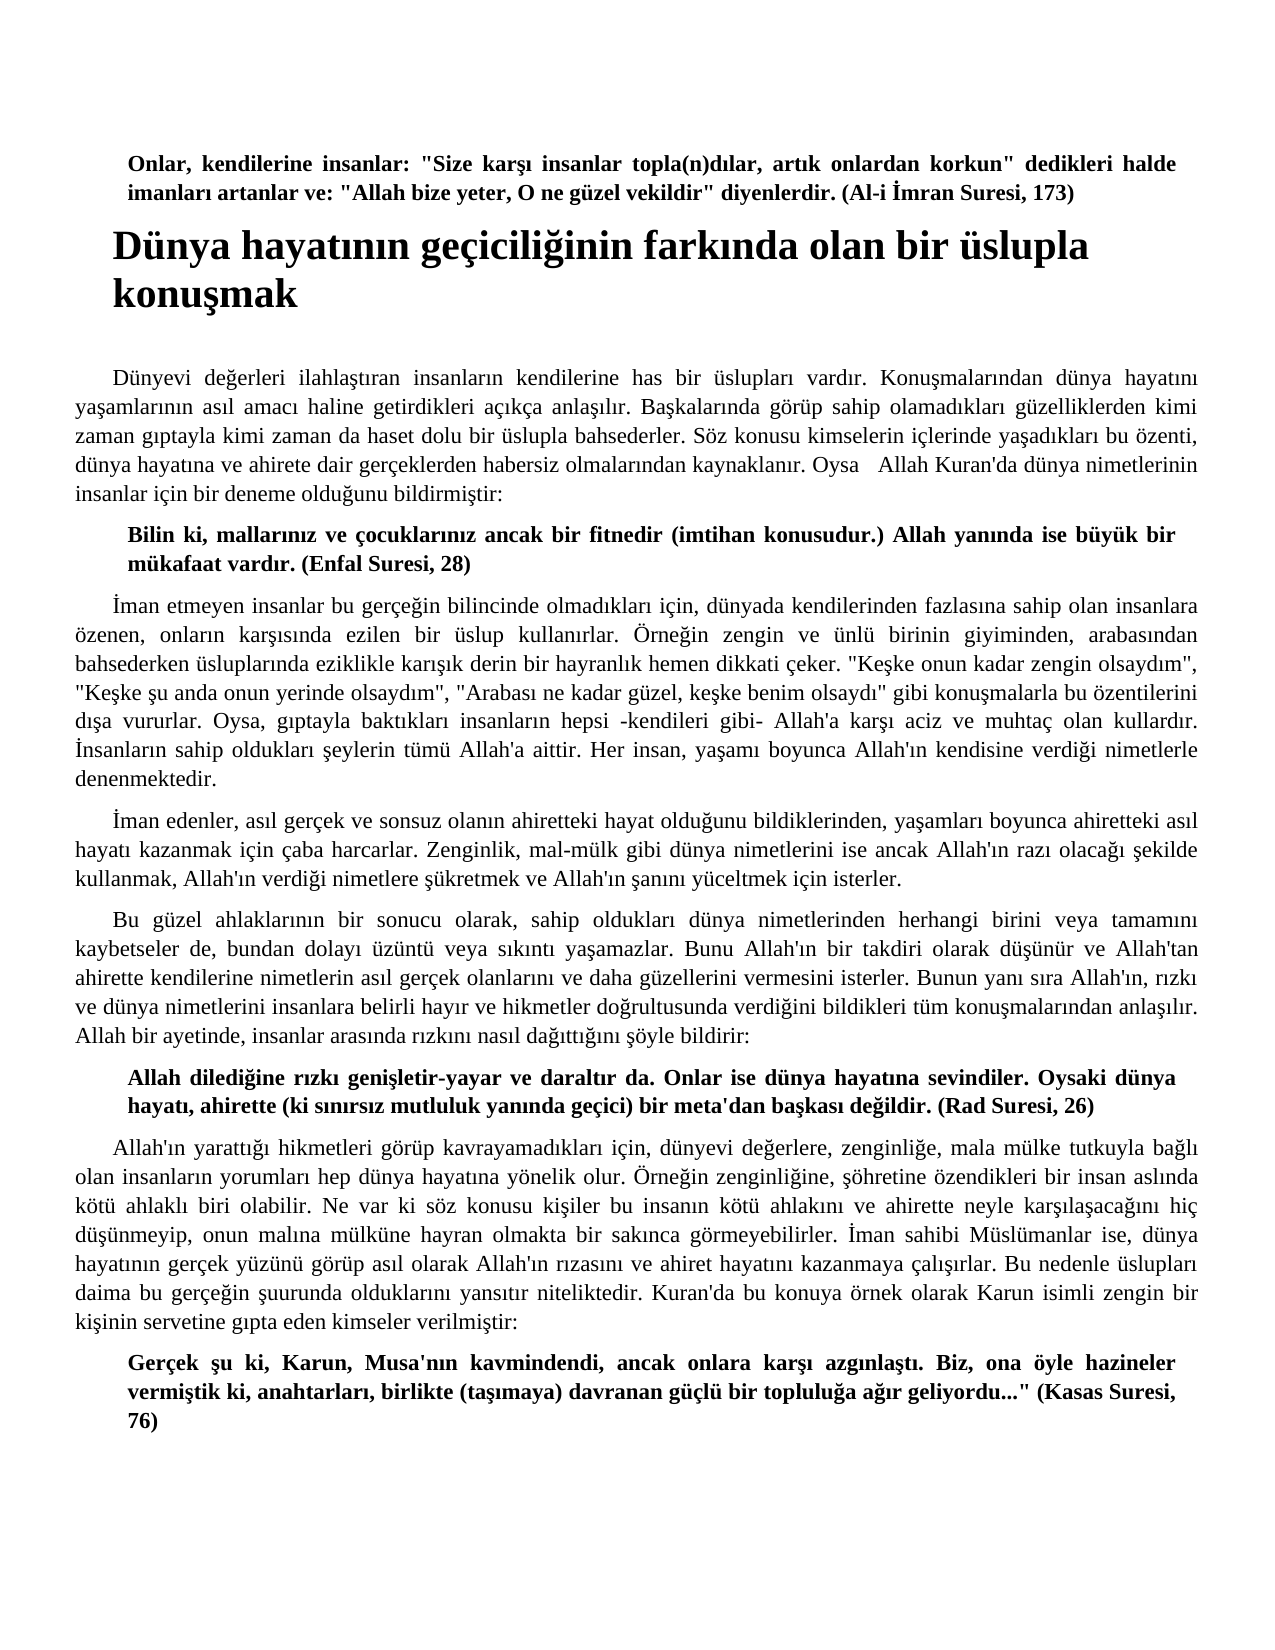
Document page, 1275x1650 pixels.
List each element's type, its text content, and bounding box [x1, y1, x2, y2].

text Bilin ki, mallarınız ve çocuklarınız ancak bir fitnedir (imtihan konusudur.) Allah yanında ise büyük bir mükafaat vardır. (Enfal Suresi, 28) [127, 521, 1177, 577]
subtitle Dünya hayatının geçiciliğinin farkında olan bir üslupla konuşmak [112, 220, 1200, 316]
text İman etmeyen insanlar bu gerçeğin bilincinde olmadıkları için, dünyada kendilerinden fazlasına sahip olan insanlara özenen, onların karşısında ezilen bir üslup kullanırlar. Örneğin zengin ve ünlü birinin giyiminden, arabasından bahsederken üsluplarında eziklikle karışık derin bir hayranlık hemen dikkati çeker. "Keşke onun kadar zengin olsaydım", "Keşke şu anda onun yerinde olsaydım", "Arabası ne kadar güzel, keşke benim olsaydı" gibi konuşmalarla bu özentilerini dışa vururlar. Oysa, gıptayla baktıkları insanların hepsi -kendileri gibi- Allah'a karşı aciz ve muhtaç olan kullardır. İnsanların sahip oldukları şeylerin tümü Allah'a aittir. Her insan, yaşamı boyunca Allah'ın kendisine verdiği nimetlerle denenmektedir. [75, 592, 1200, 792]
text Allah'ın yarattığı hikmetleri görüp kavrayamadıkları için, dünyevi değerlere, zenginliğe, mala mülke tutkuyla bağlı olan insanların yorumları hep dünya hayatına yönelik olur. Örneğin zenginliğine, şöhretine özendikleri bir insan aslında kötü ahlaklı biri olabilir. Ne var ki söz konusu kişiler bu insanın kötü ahlakını ve ahirette neyle karşılaşacağını hiç düşünmeyip, onun malına mülküne hayran olmakta bir sakınca görmeyebilirler. İman sahibi Müslümanlar ise, dünya hayatının gerçek yüzünü görüp asıl olarak Allah'ın rızasını ve ahiret hayatını kazanmaya çalışırlar. Bu nedenle üslupları daima bu gerçeğin şuurunda olduklarını yansıtır niteliktedir. Kuran'da bu konuya örnek olarak Karun isimli zengin bir kişinin servetine gıpta eden kimseler verilmiştir: [75, 1134, 1200, 1334]
text Dünyevi değerleri ilahlaştıran insanların kendilerine has bir üslupları vardır. Konuşmalarından dünya hayatını yaşamlarının asıl amacı haline getirdikleri açıkça anlaşılır. Başkalarında görüp sahip olamadıkları güzelliklerden kimi zaman gıptayla kimi zaman da haset dolu bir üslupla bahsederler. Söz konusu kimselerin içlerinde yaşadıkları bu özenti, dünya hayatına ve ahirete dair gerçeklerden habersiz olmalarından kaynaklanır. Oysa Allah Kuran'da dünya nimetlerinin insanlar için bir deneme olduğunu bildirmiştir: [75, 364, 1200, 506]
text Gerçek şu ki, Karun, Musa'nın kavmindendi, ancak onlara karşı azgınlaştı. Biz, ona öyle hazineler vermiştik ki, anahtarları, birlikte (taşımaya) davranan güçlü bir topluluğa ağır geliyordu..." (Kasas Suresi, 76) [127, 1349, 1177, 1433]
text Onlar, kendilerine insanlar: "Size karşı insanlar topla(n)dılar, artık onlardan korkun" dedikleri halde imanları artanlar ve: "Allah bize yeter, O ne güzel vekildir" diyenlerdir. (Al-i İmran Suresi, 173) [127, 150, 1177, 205]
text Bu güzel ahlaklarının bir sonucu olarak, sahip oldukları dünya nimetlerinden herhangi birini veya tamamını kaybetseler de, bundan dolayı üzüntü veya sıkıntı yaşamazlar. Bunu Allah'ın bir takdiri olarak düşünür ve Allah'tan ahirette kendilerine nimetlerin asıl gerçek olanlarını ve daha güzellerini vermesini isterler. Bunun yanı sıra Allah'ın, rızkı ve dünya nimetlerini insanlara belirli hayır ve hikmetler doğrultusunda verdiğini bildikleri tüm konuşmalarından anlaşılır. Allah bir ayetinde, insanlar arasında rızkını nasıl dağıttığını şöyle bildirir: [75, 906, 1200, 1048]
text İman edenler, asıl gerçek ve sonsuz olanın ahiretteki hayat olduğunu bildiklerinden, yaşamları boyunca ahiretteki asıl hayatı kazanmak için çaba harcarlar. Zenginlik, mal-mülk gibi dünya nimetlerini ise ancak Allah'ın razı olacağı şekilde kullanmak, Allah'ın verdiği nimetlere şükretmek ve Allah'ın şanını yüceltmek için isterler. [75, 807, 1200, 891]
text Allah dilediğine rızkı genişletir-yayar ve daraltır da. Onlar ise dünya hayatına sevindiler. Oysaki dünya hayatı, ahirette (ki sınırsız mutluluk yanında geçici) bir meta'dan başkası değildir. (Rad Suresi, 26) [127, 1063, 1177, 1119]
